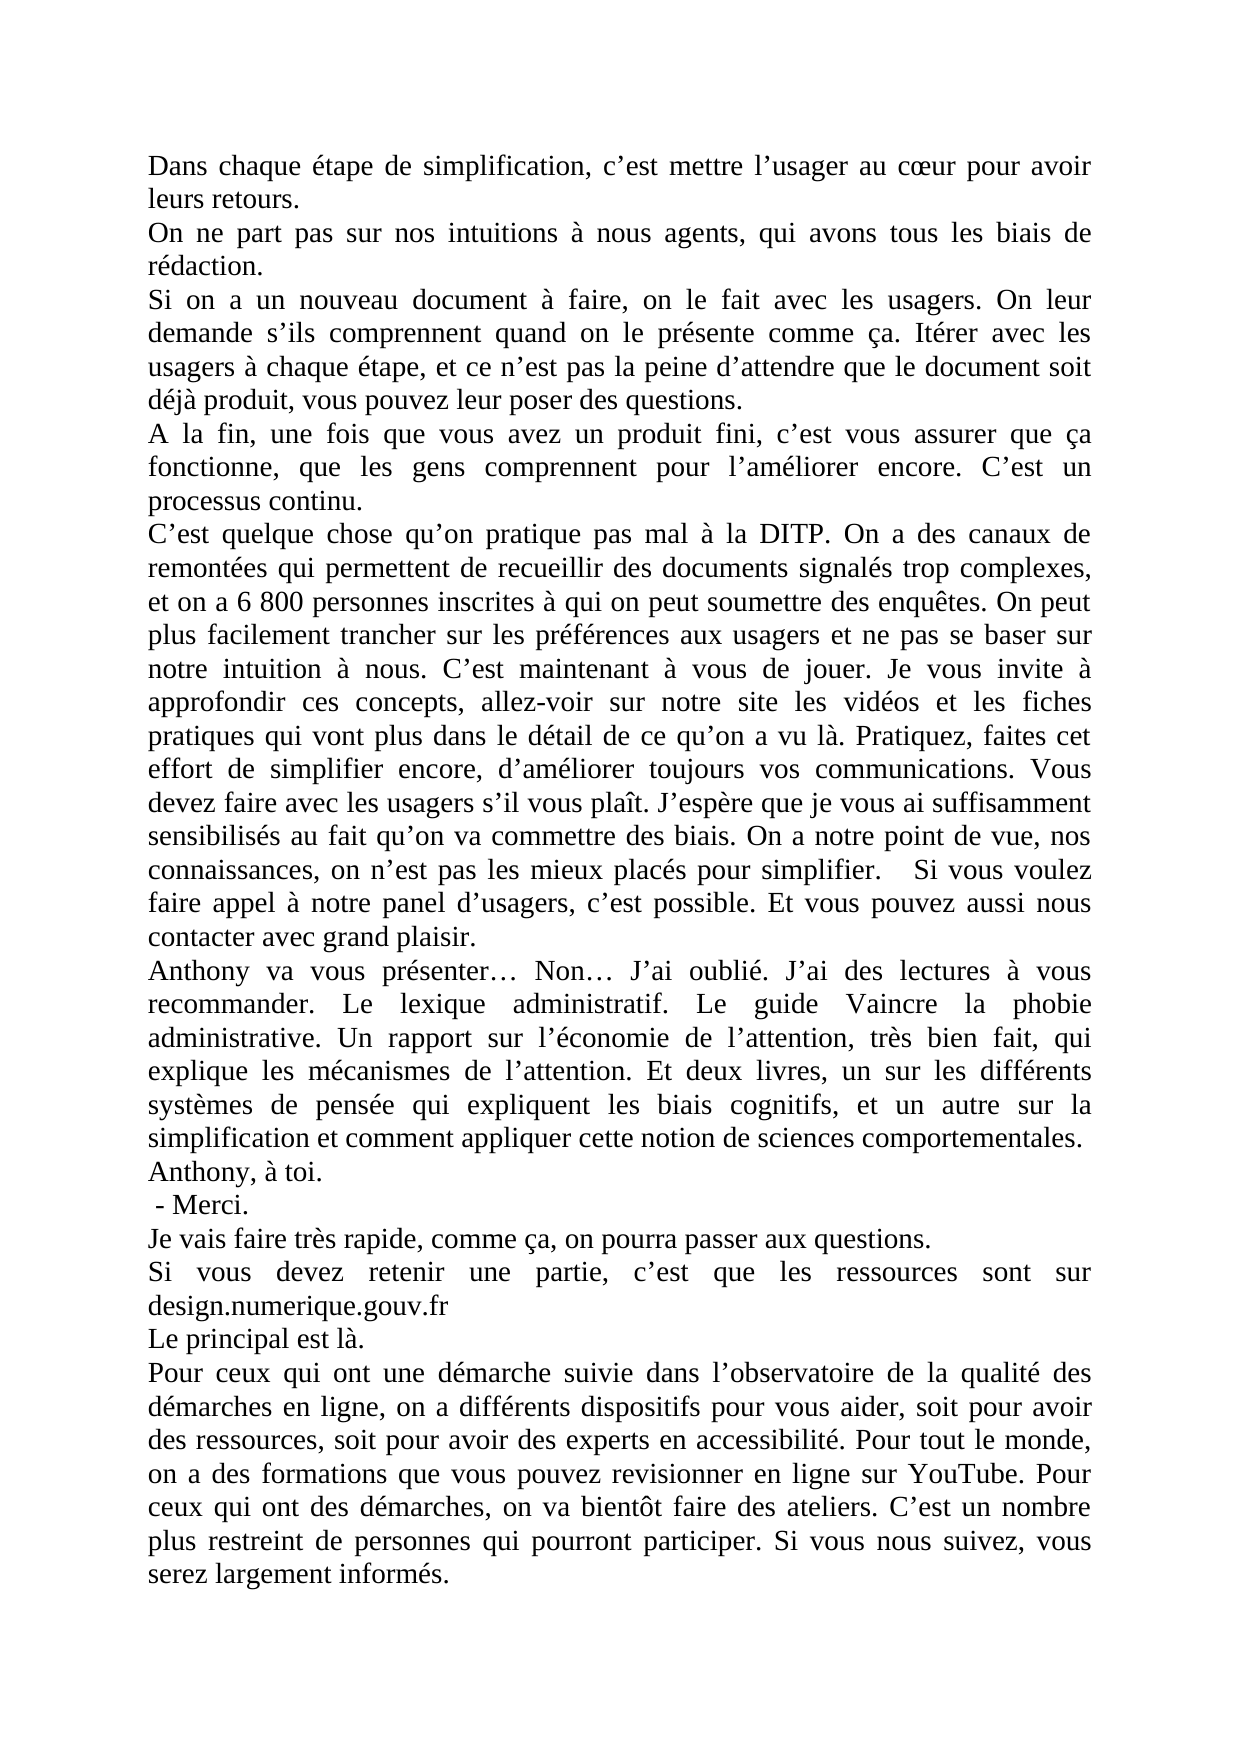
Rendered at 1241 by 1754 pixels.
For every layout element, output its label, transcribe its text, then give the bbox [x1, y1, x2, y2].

text Je vais faire très rapide, comme ça, on pourra passer aux questions. [148, 1221, 1093, 1254]
text Pour ceux qui ont une démarche suivie dans l’observatoire de la qualité des démarches en ligne, on a différents dispositifs pour vous aider, soit pour avoir des ressources, soit pour avoir des experts en accessibilité. Pour tout le monde, on a des formations que vous pouvez revisionner en ligne sur YouTube. Pour ceux qui ont des démarches, on va bientôt faire des ateliers. C’est un nombre plus restreint de personnes qui pourront participer. Si vous nous suivez, vous serez largement informés. [148, 1355, 1093, 1590]
text On ne part pas sur nos intuitions à nous agents, qui avons tous les biais de rédaction. [148, 215, 1093, 282]
text A la fin, une fois que vous avez un produit fini, c’est vous assurer que ça fonctionne, que les gens comprennent pour l’améliorer encore. C’est un processus continu. [148, 416, 1093, 517]
text Anthony, à toi. [148, 1154, 1093, 1187]
text Dans chaque étape de simplification, c’est mettre l’usager au cœur pour avoir leurs retours. [148, 148, 1093, 215]
text Si vous devez retenir une partie, c’est que les ressources sont sur design.numerique.gouv.fr [148, 1254, 1093, 1322]
text Anthony va vous présenter… Non… J’ai oublié. J’ai des lectures à vous recommander. Le lexique administratif. Le guide Vaincre la phobie administrative. Un rapport sur l’économie de l’attention, très bien fait, qui explique les mécanismes de l’attention. Et deux livres, un sur les différents systèmes de pensée qui expliquent les biais cognitifs, et un autre sur la simplification et comment appliquer cette notion de sciences comportementales. [148, 953, 1093, 1154]
text Si on a un nouveau document à faire, on le fait avec les usagers. On leur demande s’ils comprennent quand on le présente comme ça. Itérer avec les usagers à chaque étape, et ce n’est pas la peine d’attendre que le document soit déjà produit, vous pouvez leur poser des questions. [148, 282, 1093, 416]
text - Merci. [148, 1187, 1093, 1221]
text C’est quelque chose qu’on pratique pas mal à la DITP. On a des canaux de remontées qui permettent de recueillir des documents signalés trop complexes, et on a 6 800 personnes inscrites à qui on peut soumettre des enquêtes. On peut plus facilement trancher sur les préférences aux usagers et ne pas se baser sur notre intuition à nous. C’est maintenant à vous de jouer. Je vous invite à approfondir ces concepts, allez-voir sur notre site les vidéos et les fiches pratiques qui vont plus dans le détail de ce qu’on a vu là. Pratiquez, faites cet effort de simplifier encore, d’améliorer toujours vos communications. Vous devez faire avec les usagers s’il vous plaît. J’espère que je vous ai suffisamment sensibilisés au fait qu’on va commettre des biais. On a notre point de vue, nos connaissances, on n’est pas les mieux placés pour simplifier. Si vous voulez faire appel à notre panel d’usagers, c’est possible. Et vous pouvez aussi nous contacter avec grand plaisir. [148, 517, 1093, 953]
text Le principal est là. [148, 1322, 1093, 1355]
